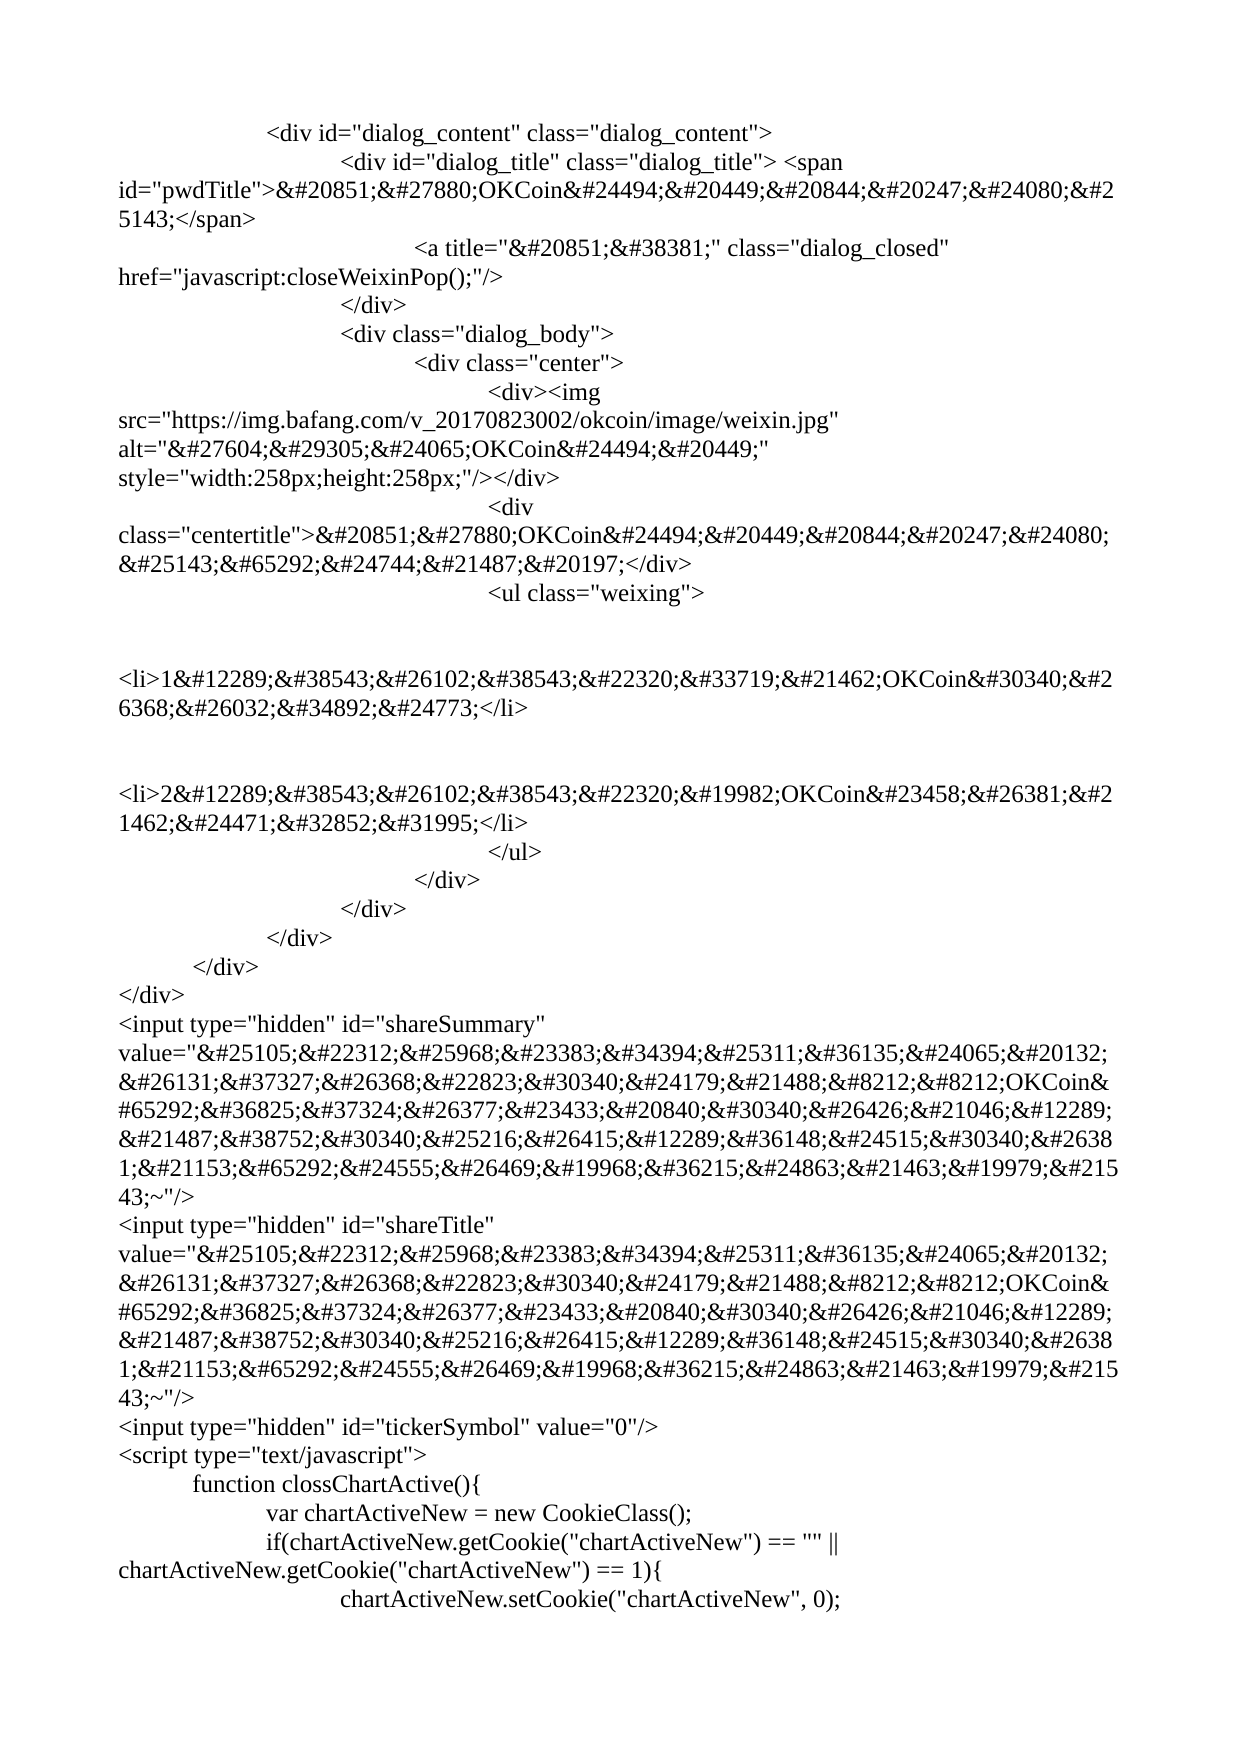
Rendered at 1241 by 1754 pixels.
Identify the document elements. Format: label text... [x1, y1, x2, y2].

text <div class="dialog_body"> [118, 319, 1122, 348]
text if(chartActiveNew.getCookie("chartActiveNew") == "" || chartActiveNew.getCookie("chartActiveNew") == 1){ [118, 1527, 1122, 1584]
text <input type="hidden" id="shareTitle" value="&#25105;&#22312;&#25968;&#23383;&#34394;&#25311;&#36135;&#24065;&#20132;&#26131;&#37327;&#26368;&#22823;&#30340;&#24179;&#21488;&#8212;&#8212;OKCoin&#65292;&#36825;&#37324;&#26377;&#23433;&#20840;&#30340;&#26426;&#21046;&#12289;&#21487;&#38752;&#30340;&#25216;&#26415;&#12289;&#36148;&#24515;&#30340;&#26381;&#21153;&#65292;&#24555;&#26469;&#19968;&#36215;&#24863;&#21463;&#19979;&#21543;~"/> [118, 1211, 1122, 1412]
text var chartActiveNew = new CookieClass(); [118, 1498, 1122, 1527]
text chartActiveNew.setCookie("chartActiveNew", 0); [118, 1584, 1122, 1613]
text <a title="&#20851;&#38381;" class="dialog_closed" href="javascript:closeWeixinPop();"/> [118, 233, 1122, 291]
text <li>1&#12289;&#38543;&#26102;&#38543;&#22320;&#33719;&#21462;OKCoin&#30340;&#26368;&#26032;&#34892;&#24773;</li> [118, 607, 1122, 722]
text <input type="hidden" id="tickerSymbol" value="0"/> [118, 1412, 1122, 1441]
text </ul> [118, 837, 1122, 866]
text <div id="dialog_title" class="dialog_title"> <span id="pwdTitle">&#20851;&#27880;OKCoin&#24494;&#20449;&#20844;&#20247;&#24080;&#25143;</span> [118, 147, 1122, 233]
text <div id="dialog_content" class="dialog_content"> [118, 118, 1122, 147]
text <li>2&#12289;&#38543;&#26102;&#38543;&#22320;&#19982;OKCoin&#23458;&#26381;&#21462;&#24471;&#32852;&#31995;</li> [118, 722, 1122, 837]
text <div class="center"> [118, 348, 1122, 377]
text <input type="hidden" id="shareSummary" value="&#25105;&#22312;&#25968;&#23383;&#34394;&#25311;&#36135;&#24065;&#20132;&#26131;&#37327;&#26368;&#22823;&#30340;&#24179;&#21488;&#8212;&#8212;OKCoin&#65292;&#36825;&#37324;&#26377;&#23433;&#20840;&#30340;&#26426;&#21046;&#12289;&#21487;&#38752;&#30340;&#25216;&#26415;&#12289;&#36148;&#24515;&#30340;&#26381;&#21153;&#65292;&#24555;&#26469;&#19968;&#36215;&#24863;&#21463;&#19979;&#21543;~"/> [118, 1009, 1122, 1211]
text </div> [118, 981, 1122, 1009]
text </div> [118, 291, 1122, 319]
text <div><img src="https://img.bafang.com/v_20170823002/okcoin/image/weixin.jpg" alt="&#27604;&#29305;&#24065;OKCoin&#24494;&#20449;" style="width:258px;height:258px;"/></div> [118, 377, 1122, 492]
text </div> [118, 923, 1122, 952]
text </div> [118, 894, 1122, 923]
text <ul class="weixing"> [118, 578, 1122, 607]
text </div> [118, 866, 1122, 894]
text </div> [118, 952, 1122, 981]
text function clossChartActive(){ [118, 1469, 1122, 1498]
text <div class="centertitle">&#20851;&#27880;OKCoin&#24494;&#20449;&#20844;&#20247;&#24080;&#25143;&#65292;&#24744;&#21487;&#20197;</div> [118, 492, 1122, 578]
text <script type="text/javascript"> [118, 1441, 1122, 1469]
